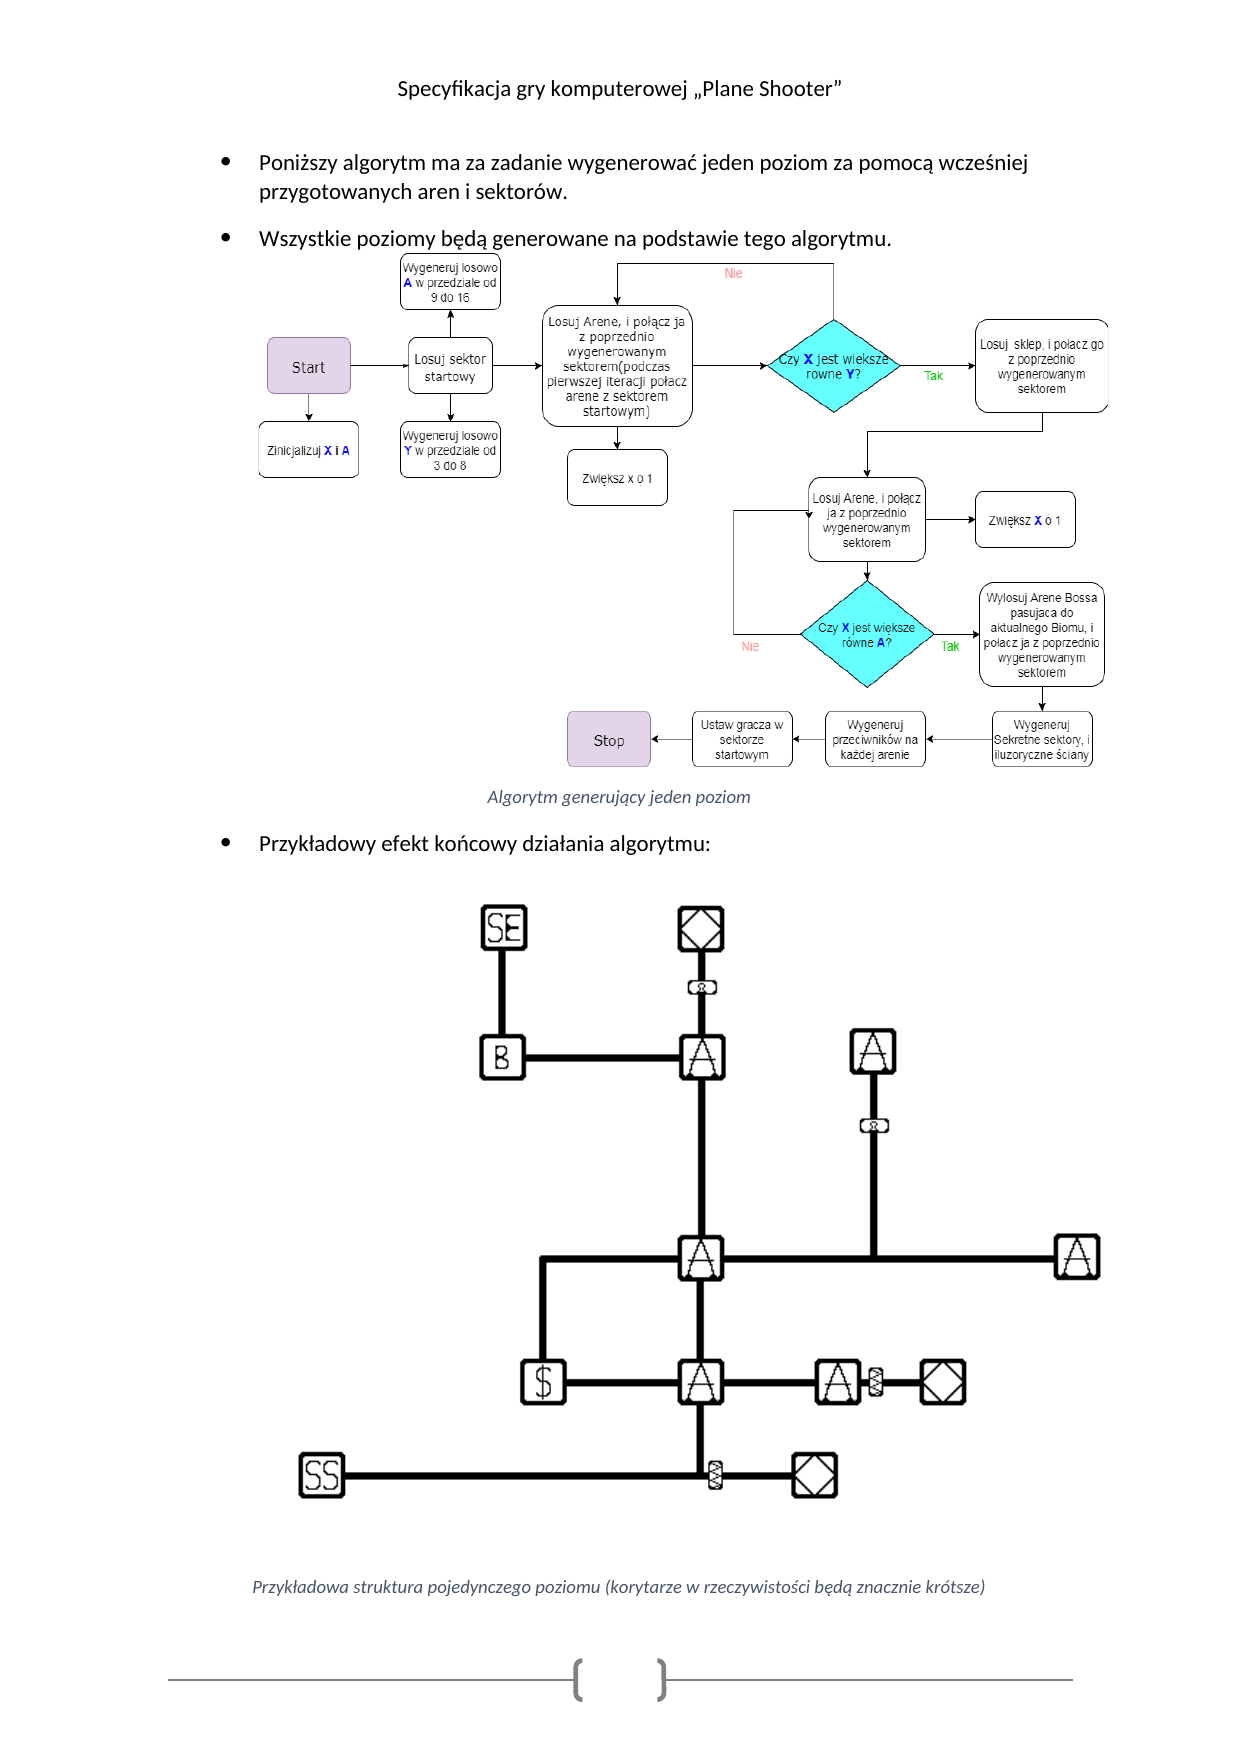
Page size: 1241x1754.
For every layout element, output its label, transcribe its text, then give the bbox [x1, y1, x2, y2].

list Przykładowy efekt końcowy działania algorytmu: [221, 829, 1093, 1557]
text Algorytm generujący jeden poziom [148, 785, 1093, 808]
text Przykładowa struktura pojedynczego poziomu (korytarze w rzeczywistości będą znacznie krótsze) [148, 1575, 1093, 1598]
list Poniższy algorytm ma za zadanie wygenerować jeden poziom za pomocą wcześniej przygotowanych aren i sektorów. [221, 148, 1093, 205]
list Wszystkie poziomy będą generowane na podstawie tego algorytmu. [221, 224, 1093, 767]
